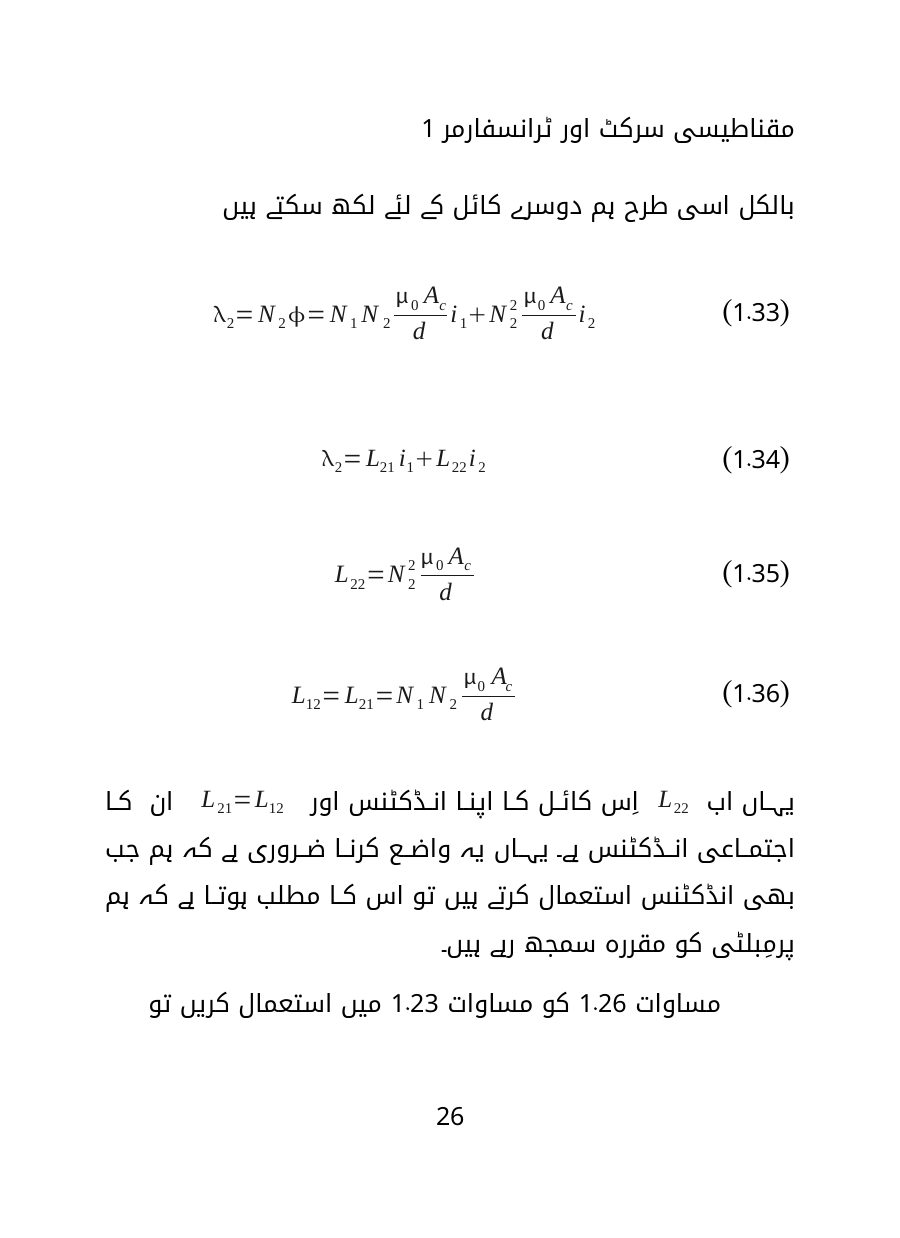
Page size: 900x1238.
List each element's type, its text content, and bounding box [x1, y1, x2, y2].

text یہاں اباِس کائل کا اپنا انڈکٹنس اور ان کا اجتماعی انڈکٹنس ہے۔ یہاں یہ واضع کرنا ضروری ہے کہ ہم جب بھی انڈکٹنس استعمال کرتے ہیں تو اس کا مطلب ہوتا ہے کہ ہم پرمِبلٹی کو مقررہ سمجھ رہے ہیں۔ [105, 778, 795, 967]
table_header [105, 276, 694, 363]
table_header (1.34) [693, 431, 795, 502]
table_header (1.35) [694, 537, 795, 623]
table_header [105, 431, 692, 502]
table_header [105, 537, 694, 623]
table_header (1.36) [693, 657, 795, 744]
text یہاںپہلے کائل کی ذاتی انڈکٹنس ہے اوراِس کائل کی اپنے کرنٹ سے پیدا فلکس کے ساتھ ملاپ ہے۔ اِن دونوں کائلوں کا مشترکہ انڈکٹنس ہے اور پہلے کائل کے ساتھ کرنٹ کی وجہ سے پیدا کردہ فلکس کا ملاپ ہے۔ بالکل اسی طرح ہم دوسرے کائل کے لئے لکھ سکتے ہیں [105, 182, 795, 230]
table_header (1.33) [694, 276, 795, 363]
table_header [105, 657, 692, 744]
text مساوات 1.26 کو مساوات 1.23 میں استعمال کریں تو [105, 980, 795, 1027]
